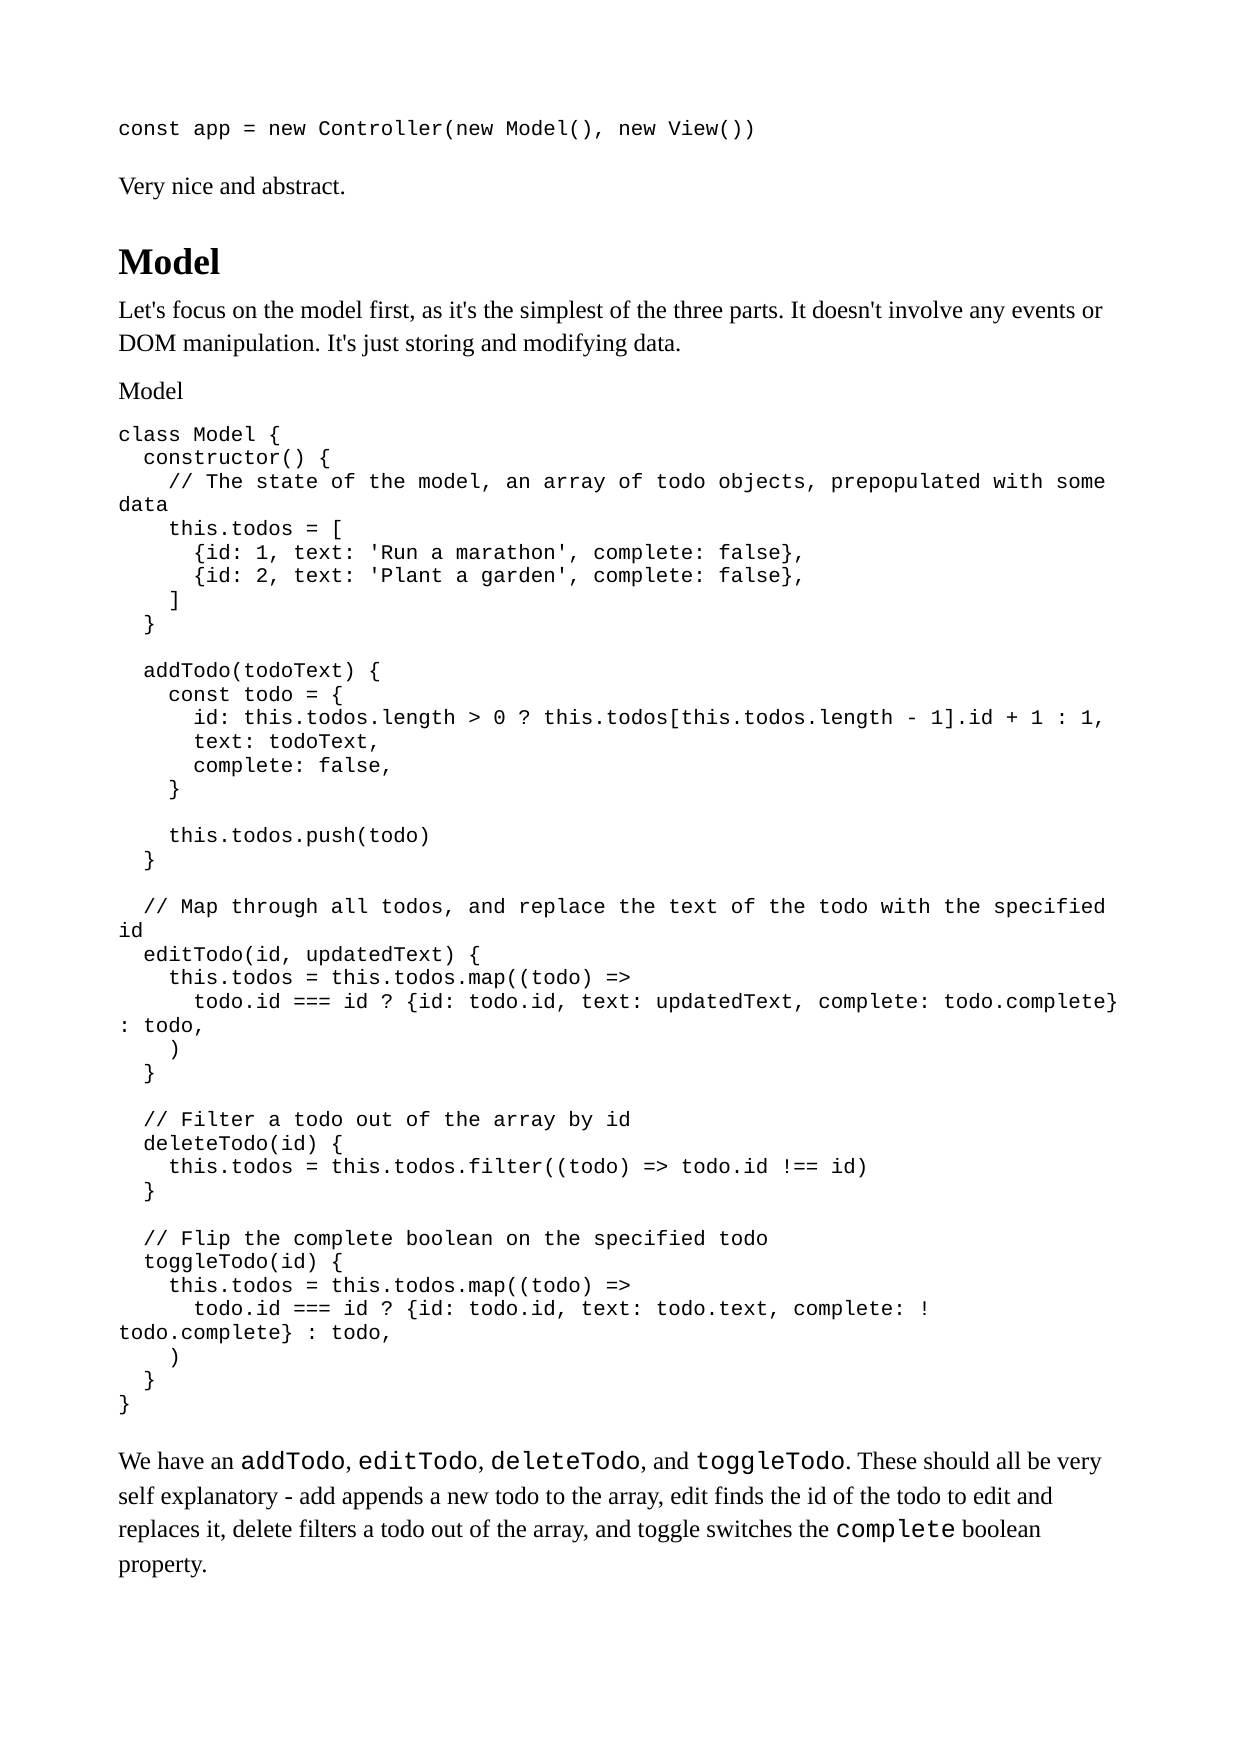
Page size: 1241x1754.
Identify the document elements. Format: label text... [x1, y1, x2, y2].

text } [118, 1180, 1122, 1204]
text Very nice and abstract. [118, 171, 1122, 200]
text this.todos = [ [118, 518, 1122, 542]
text ] [118, 589, 1122, 613]
text } [118, 613, 1122, 636]
text // The state of the model, an array of todo objects, prepopulated with some data [118, 471, 1122, 518]
text class Model { [118, 423, 1122, 447]
text const todo = { [118, 684, 1122, 707]
text todo.id === id ? {id: todo.id, text: todo.text, complete: !todo.complete} : todo, [118, 1298, 1122, 1346]
text complete: false, [118, 754, 1122, 778]
text this.todos = this.todos.map((todo) => [118, 1275, 1122, 1298]
text Model [118, 376, 1122, 405]
text editTodo(id, updatedText) { [118, 944, 1122, 967]
text // Map through all todos, and replace the text of the todo with the specified id [118, 896, 1122, 944]
text ) [118, 1038, 1122, 1062]
text text: todoText, [118, 731, 1122, 754]
text this.todos.push(todo) [118, 826, 1122, 849]
text this.todos = this.todos.map((todo) => [118, 967, 1122, 991]
text addTodo(todoText) { [118, 660, 1122, 684]
text } [118, 1062, 1122, 1086]
text } [118, 849, 1122, 873]
text {id: 1, text: 'Run a marathon', complete: false}, [118, 542, 1122, 565]
text todo.id === id ? {id: todo.id, text: updatedText, complete: todo.complete} : todo, [118, 991, 1122, 1038]
text } [118, 1369, 1122, 1393]
text {id: 2, text: 'Plant a garden', complete: false}, [118, 565, 1122, 589]
text id: this.todos.length > 0 ? this.todos[this.todos.length - 1].id + 1 : 1, [118, 707, 1122, 731]
text Let's focus on the model first, as it's the simplest of the three parts. It doesn't involve any events or DOM manipulation. It's just storing and modifying data. [118, 295, 1122, 357]
text // Filter a todo out of the array by id [118, 1109, 1122, 1133]
text } [118, 1393, 1122, 1417]
subtitle Model [118, 240, 1122, 283]
text } [118, 778, 1122, 802]
text toggleTodo(id) { [118, 1251, 1122, 1275]
text constructor() { [118, 447, 1122, 471]
text deleteTodo(id) { [118, 1133, 1122, 1157]
text ) [118, 1346, 1122, 1369]
text const app = new Controller(new Model(), new View()) [118, 118, 1122, 142]
text // Flip the complete boolean on the specified todo [118, 1227, 1122, 1251]
text this.todos = this.todos.filter((todo) => todo.id !== id) [118, 1157, 1122, 1180]
text We have an addTodo, editTodo, deleteTodo, and toggleTodo. These should all be very self explanatory - add appends a new todo to the array, edit finds the id of the todo to edit and replaces it, delete filters a todo out of the array, and toggle switches the complete boolean property. [118, 1446, 1122, 1578]
